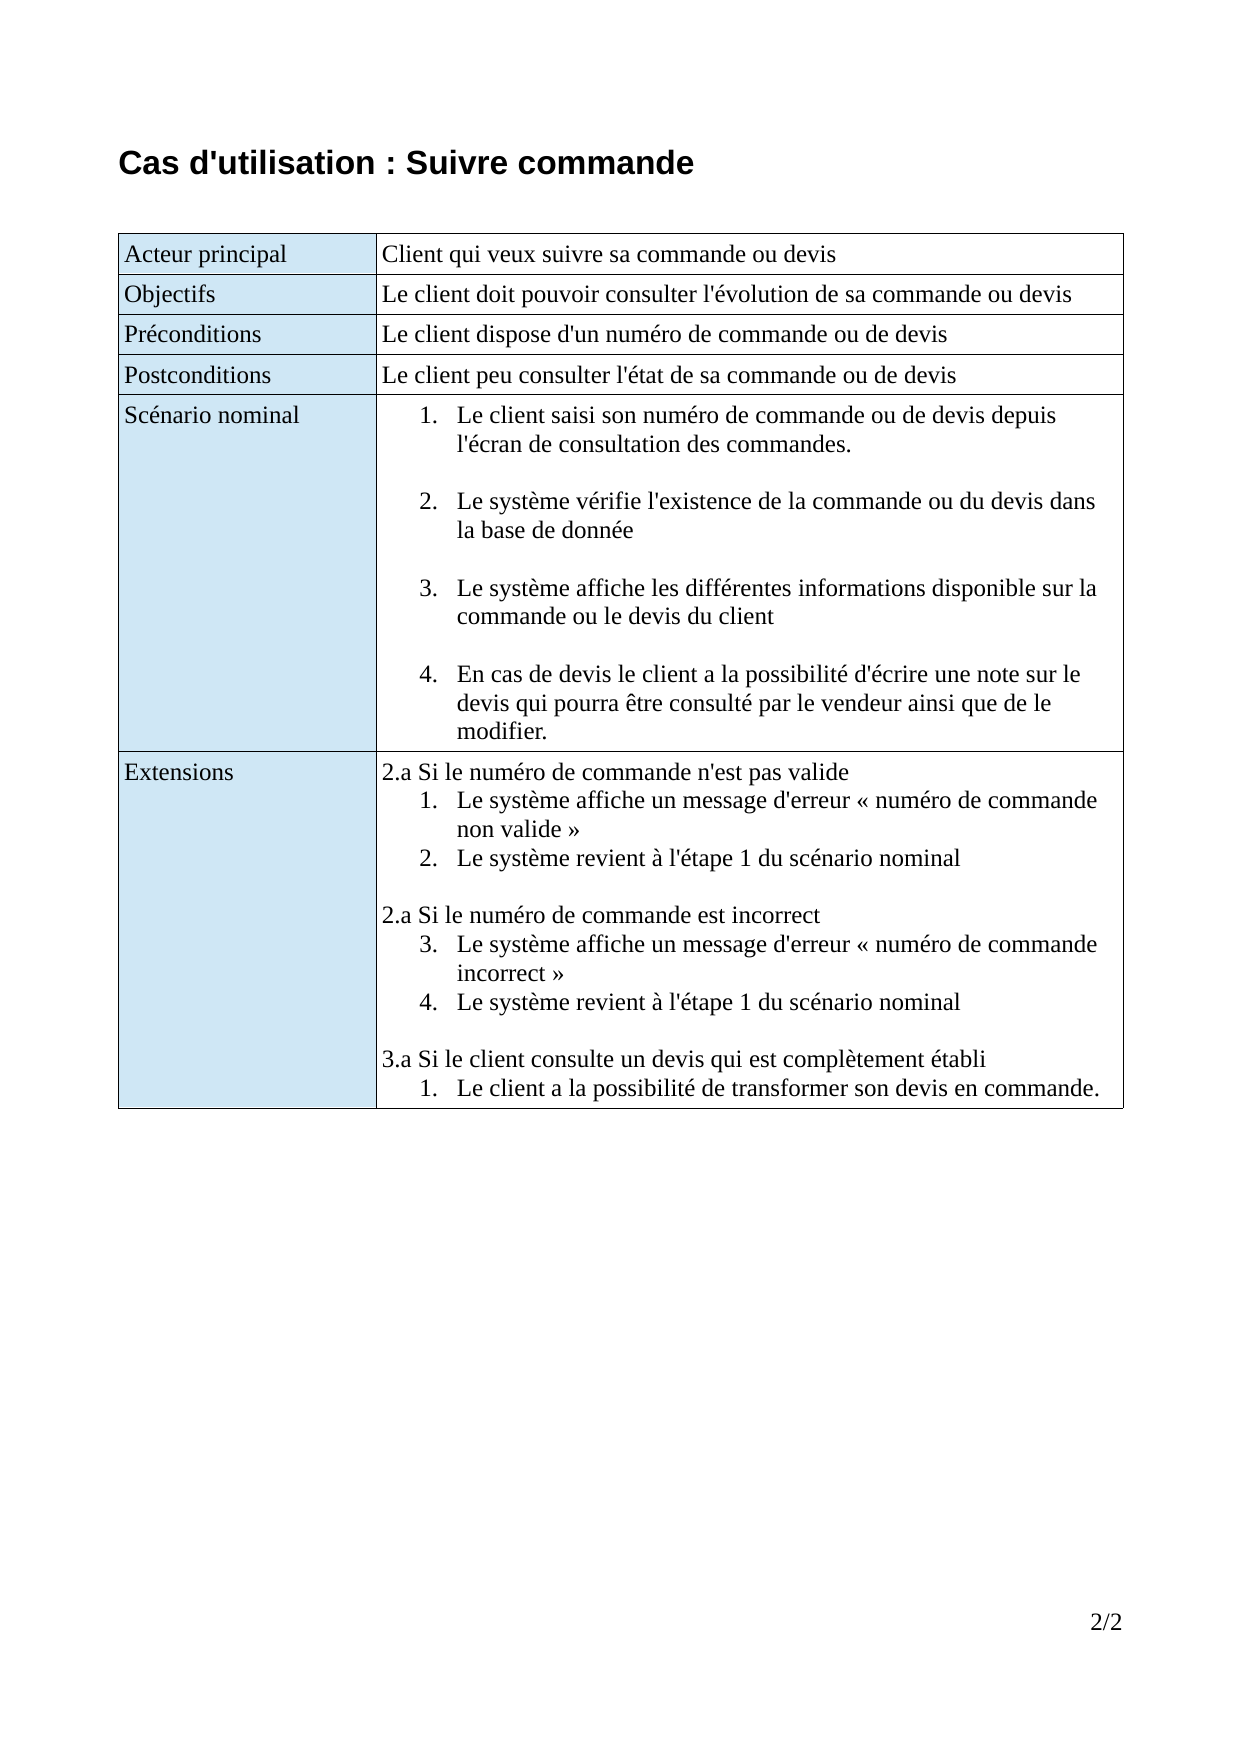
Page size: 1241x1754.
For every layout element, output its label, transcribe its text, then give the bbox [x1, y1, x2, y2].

table_cell Postconditions [119, 355, 376, 394]
subtitle Cas d'utilisation : Suivre commande [118, 143, 1122, 182]
table_cell Le client doit pouvoir consulter l'évolution de sa commande ou devis [377, 275, 1123, 314]
table_cell Scénario nominal [119, 395, 376, 751]
table_cell Objectifs [119, 275, 376, 314]
table_cell Extensions [119, 752, 376, 1107]
table_header Client qui veux suivre sa commande ou devis [377, 234, 1123, 273]
table_cell 2.a Si le numéro de commande n'est pas valide Le système affiche un message d'erreur « numéro de commande non valide » Le système revient à l'étape 1 du scénario nominal 2.a Si le numéro de commande est incorrect Le système affiche un message d'erreur « numéro de commande incorrect » Le système revient à l'étape 1 du scénario nominal 3.a Si le client consulte un devis qui est complètement établi Le client a la possibilité de transformer son devis en commande. [377, 752, 1123, 1107]
table_cell Préconditions [119, 315, 376, 354]
table_cell Le client peu consulter l'état de sa commande ou de devis [377, 355, 1123, 394]
table_header Acteur principal [119, 234, 376, 273]
table_cell Le client dispose d'un numéro de commande ou de devis [377, 315, 1123, 354]
table_cell Le client saisi son numéro de commande ou de devis depuis l'écran de consultation des commandes. Le système vérifie l'existence de la commande ou du devis dans la base de donnée Le système affiche les différentes informations disponible sur la commande ou le devis du client En cas de devis le client a la possibilité d'écrire une note sur le devis qui pourra être consulté par le vendeur ainsi que de le modifier. [377, 395, 1123, 751]
